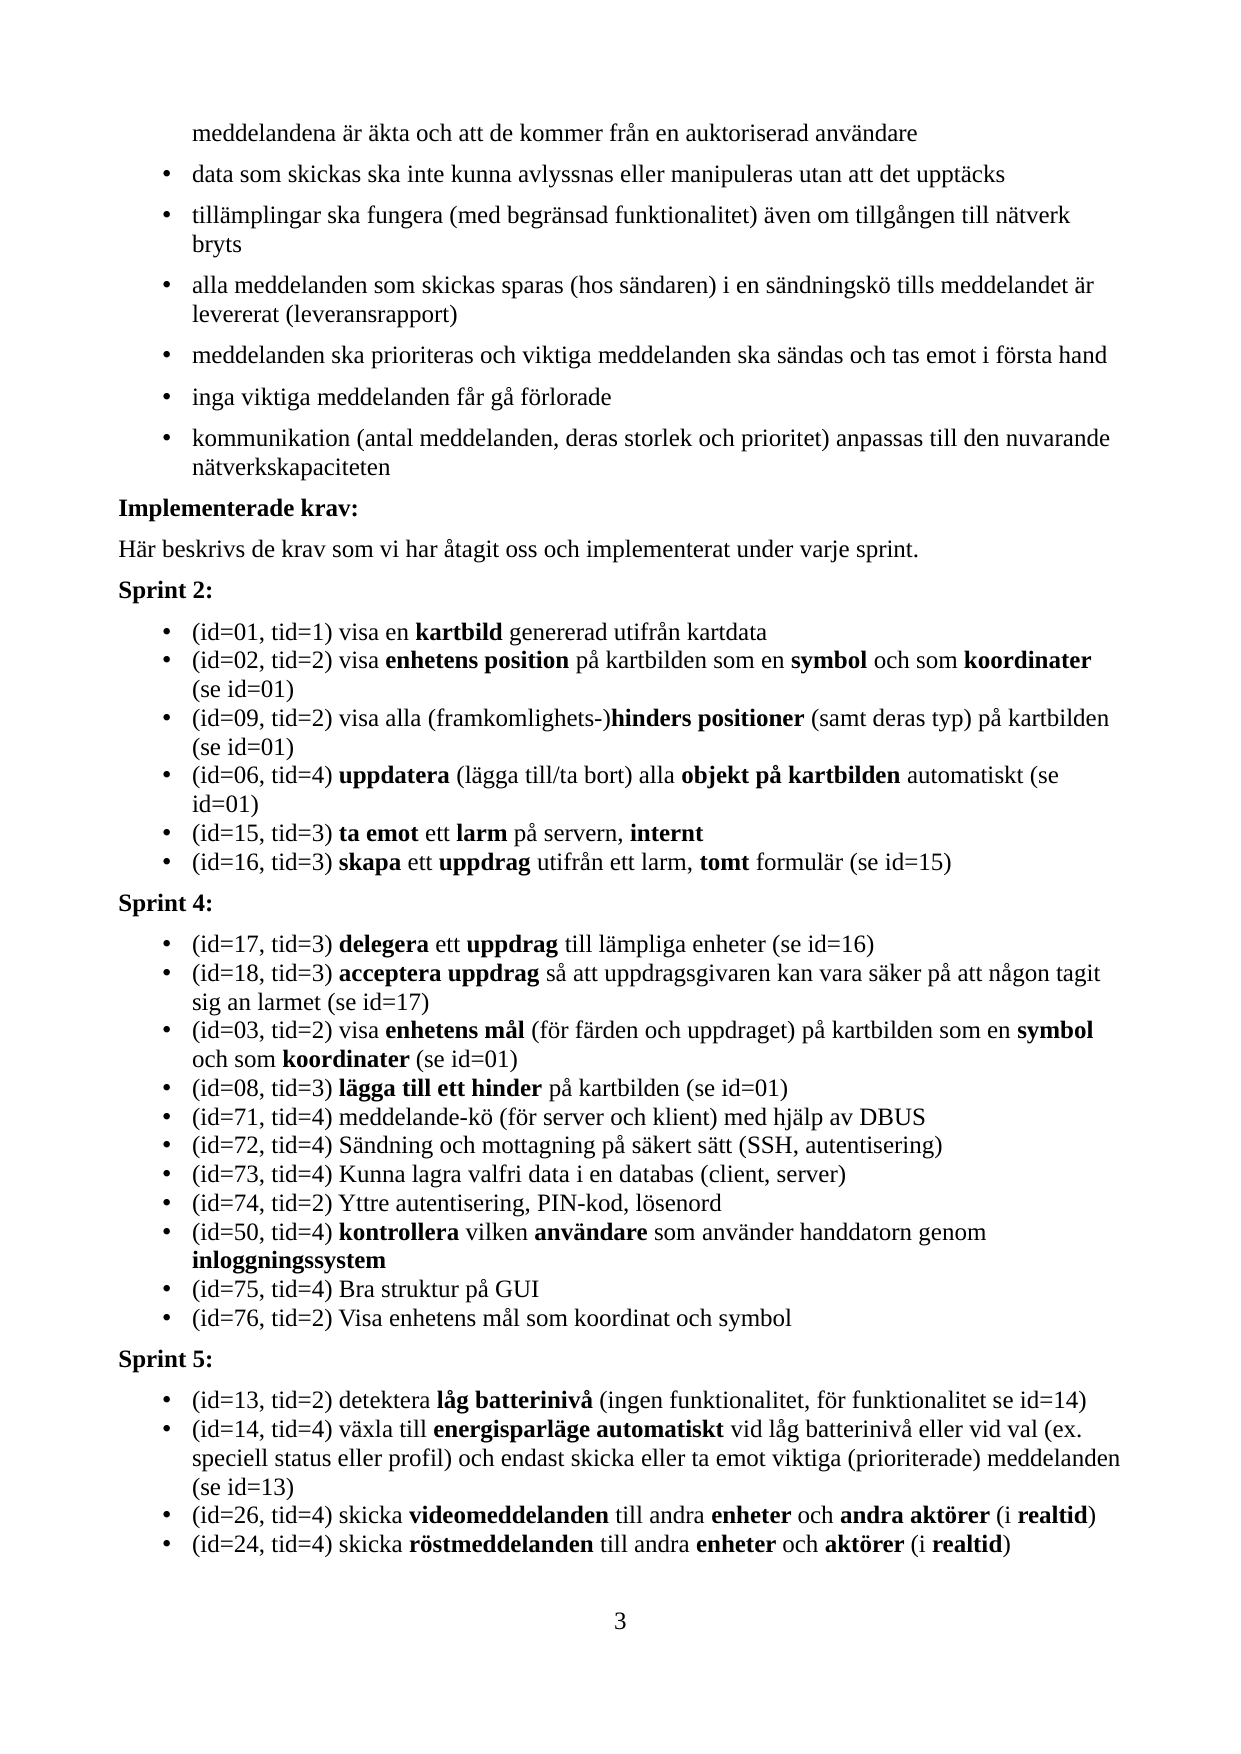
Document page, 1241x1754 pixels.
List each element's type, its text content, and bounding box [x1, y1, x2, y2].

list kommunikation (antal meddelanden, deras storlek och prioritet) anpassas till den nuvarande nätverkskapaciteten [162, 423, 1122, 481]
list (id=18, tid=3) acceptera uppdrag så att uppdragsgivaren kan vara säker på att någon tagit sig an larmet (se id=17) [162, 958, 1122, 1016]
list (id=75, tid=4) Bra struktur på GUI [162, 1274, 1122, 1303]
text Sprint 2: [118, 576, 1122, 604]
list (id=71, tid=4) meddelande-kö (för server och klient) med hjälp av DBUS [162, 1102, 1122, 1131]
text Här beskrivs de krav som vi har åtagit oss och implementerat under varje sprint. [118, 534, 1122, 563]
list (id=14, tid=4) växla till energisparläge automatiskt vid låg batterinivå eller vid val (ex. speciell status eller profil) och endast skicka eller ta emot viktiga (prioriterade) meddelanden (se id=13) [162, 1414, 1122, 1501]
list data som skickas ska inte kunna avlyssnas eller manipuleras utan att det upptäcks [162, 159, 1122, 188]
list (id=24, tid=4) skicka röstmeddelanden till andra enheter och aktörer (i realtid) [162, 1529, 1122, 1558]
list (id=76, tid=2) Visa enhetens mål som koordinat och symbol [162, 1303, 1122, 1332]
list meddelanden ska prioriteras och viktiga meddelanden ska sändas och tas emot i första hand [162, 341, 1122, 369]
list (id=16, tid=3) skapa ett uppdrag utifrån ett larm, tomt formulär (se id=15) [162, 847, 1122, 876]
list (id=50, tid=4) kontrollera vilken användare som använder handdatorn genom inloggningssystem [162, 1217, 1122, 1274]
list (id=73, tid=4) Kunna lagra valfri data i en databas (client, server) [162, 1159, 1122, 1188]
list (id=26, tid=4) skicka videomeddelanden till andra enheter och andra aktörer (i realtid) [162, 1501, 1122, 1529]
list inga viktiga meddelanden får gå förlorade [162, 382, 1122, 411]
text Sprint 5: [118, 1344, 1122, 1373]
text Sprint 4: [118, 888, 1122, 917]
list (id=72, tid=4) Sändning och mottagning på säkert sätt (SSH, autentisering) [162, 1131, 1122, 1159]
list (id=06, tid=4) uppdatera (lägga till/ta bort) alla objekt på kartbilden automatiskt (se id=01) [162, 761, 1122, 818]
list (id=17, tid=3) delegera ett uppdrag till lämpliga enheter (se id=16) [162, 929, 1122, 958]
list meddelandena är äkta och att de kommer från en auktoriserad användare [162, 118, 1122, 147]
list (id=03, tid=2) visa enhetens mål (för färden och uppdraget) på kartbilden som en symbol och som koordinater (se id=01) [162, 1016, 1122, 1073]
list (id=02, tid=2) visa enhetens position på kartbilden som en symbol och som koordinater (se id=01) [162, 646, 1122, 703]
list alla meddelanden som skickas sparas (hos sändaren) i en sändningskö tills meddelandet är levererat (leveransrapport) [162, 271, 1122, 328]
list (id=09, tid=2) visa alla (framkomlighets-)hinders positioner (samt deras typ) på kartbilden (se id=01) [162, 703, 1122, 761]
text Implementerade krav: [118, 493, 1122, 522]
list (id=08, tid=3) lägga till ett hinder på kartbilden (se id=01) [162, 1073, 1122, 1102]
list tillämplingar ska fungera (med begränsad funktionalitet) även om tillgången till nätverk bryts [162, 201, 1122, 258]
list (id=74, tid=2) Yttre autentisering, PIN-kod, lösenord [162, 1188, 1122, 1217]
list (id=13, tid=2) detektera låg batterinivå (ingen funktionalitet, för funktionalitet se id=14) [162, 1386, 1122, 1414]
list (id=15, tid=3) ta emot ett larm på servern, internt [162, 818, 1122, 847]
list (id=01, tid=1) visa en kartbild genererad utifrån kartdata [162, 617, 1122, 646]
